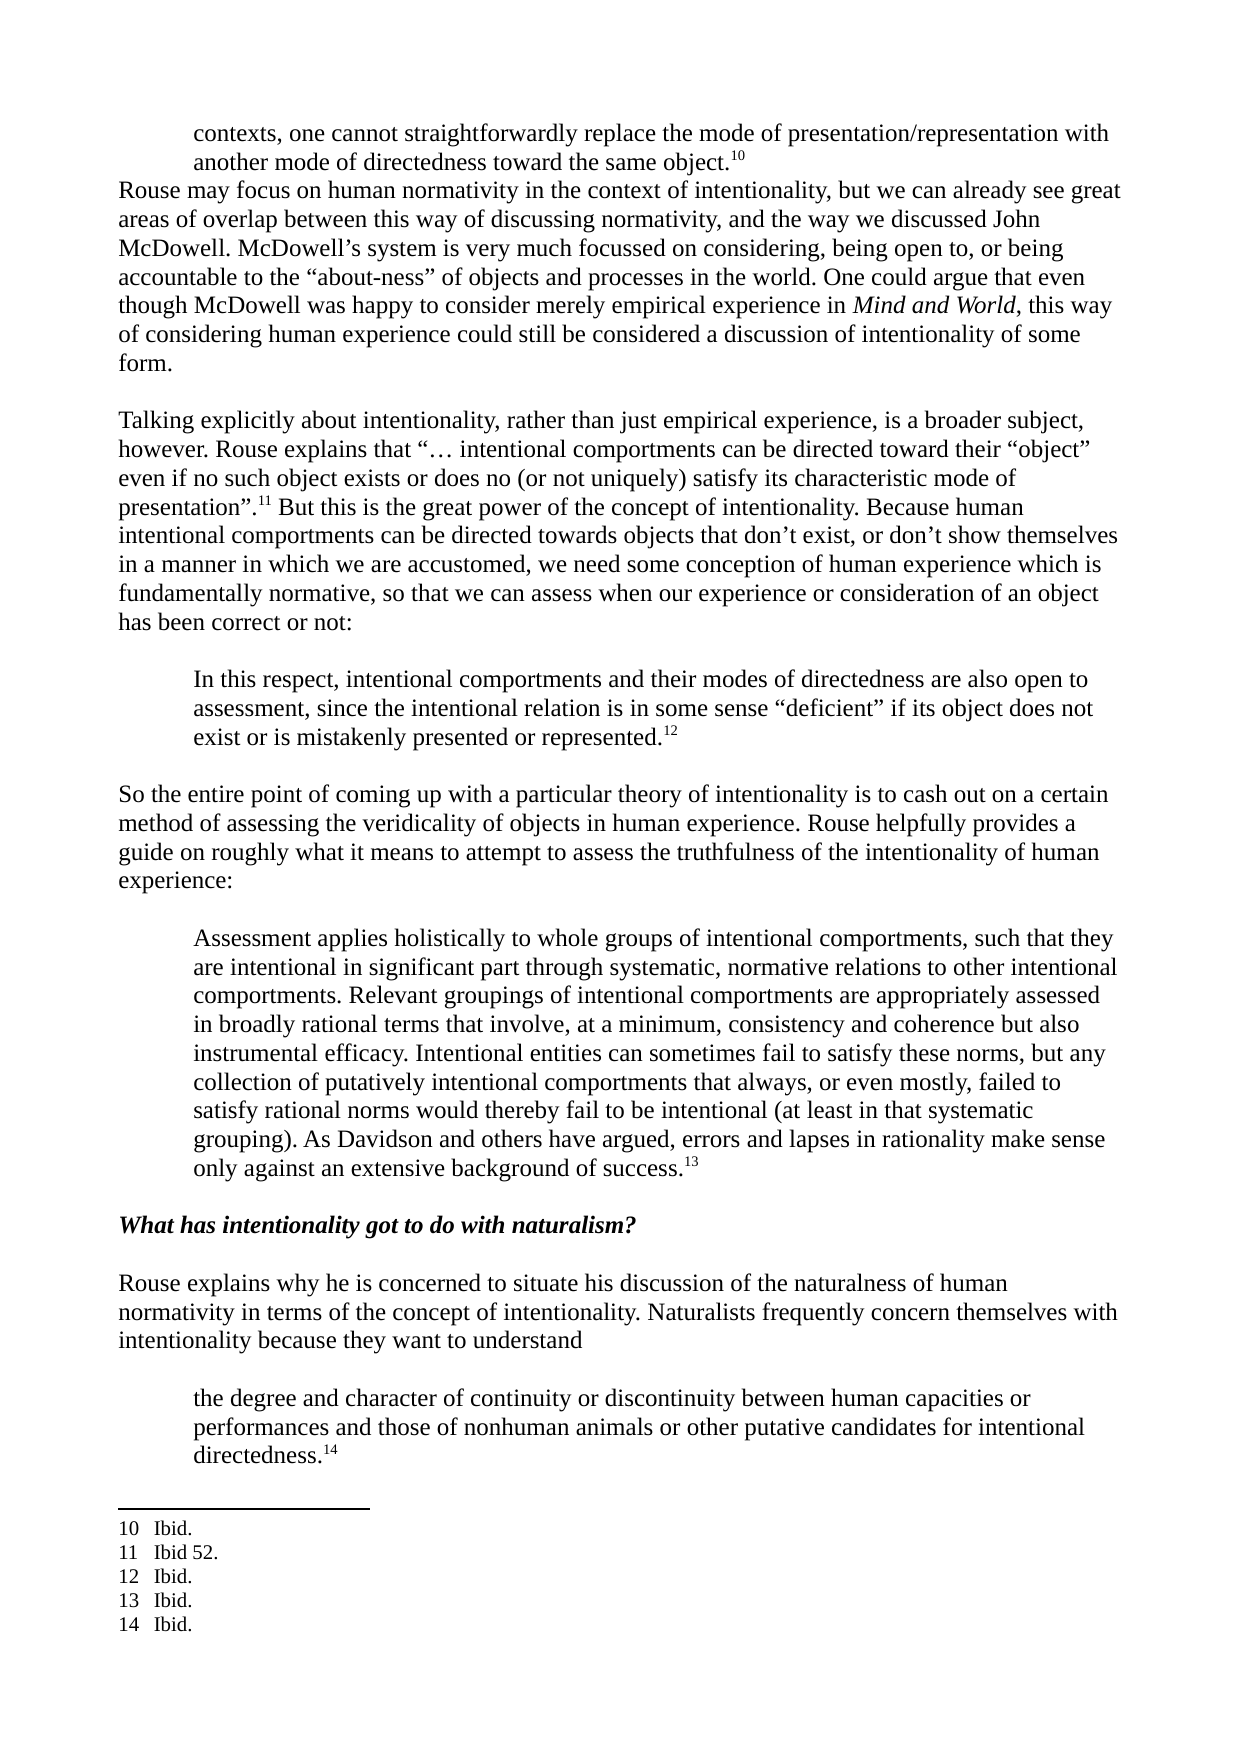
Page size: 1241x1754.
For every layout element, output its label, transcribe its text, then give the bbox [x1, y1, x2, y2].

text Rouse may focus on human normativity in the context of intentionality, but we can already see great areas of overlap between this way of discussing normativity, and the way we discussed John McDowell. McDowell’s system is very much focussed on considering, being open to, or being accountable to the “about-ness” of objects and processes in the world. One could argue that even though McDowell was happy to consider merely empirical experience in Mind and World, this way of considering human experience could still be considered a discussion of intentionality of some form. [118, 176, 1122, 377]
text Ibid 52. [118, 1539, 1122, 1564]
text Ibid. [118, 1588, 1122, 1612]
text the degree and character of continuity or discontinuity between human capacities or performances and those of nonhuman animals or other putative candidates for intentional directedness. [193, 1383, 1122, 1469]
text In this respect, intentional comportments and their modes of directedness are also open to assessment, since the intentional relation is in some sense “deficient” if its object does not exist or is mistakenly presented or represented. [193, 664, 1122, 751]
text Ibid. [118, 1516, 1122, 1539]
text Ibid. [118, 1564, 1122, 1588]
text So the entire point of coming up with a particular theory of intentionality is to cash out on a certain method of assessing the veridicality of objects in human experience. Rouse helpfully provides a guide on roughly what it means to attempt to assess the truthfulness of the intentionality of human experience: [118, 779, 1122, 894]
text Rouse explains why he is concerned to situate his discussion of the naturalness of human normativity in terms of the concept of intentionality. Naturalists frequently concern themselves with intentionality because they want to understand [118, 1268, 1122, 1354]
text Talking explicitly about intentionality, rather than just empirical experience, is a broader subject, however. Rouse explains that “… intentional comportments can be directed toward their “object” even if no such object exists or does no (or not uniquely) satisfy its characteristic mode of presentation”. But this is the great power of the concept of intentionality. Because human intentional comportments can be directed towards objects that don’t exist, or don’t show themselves in a manner in which we are accustomed, we need some conception of human experience which is fundamentally normative, so that we can assess when our experience or consideration of an object has been correct or not: [118, 406, 1122, 636]
text Ibid. [118, 1612, 1122, 1636]
text Assessment applies holistically to whole groups of intentional comportments, such that they are intentional in significant part through systematic, normative relations to other intentional comportments. Relevant groupings of intentional comportments are appropriately assessed in broadly rational terms that involve, at a minimum, consistency and coherence but also instrumental efficacy. Intentional entities can sometimes fail to satisfy these norms, but any collection of putatively intentional comportments that always, or even mostly, failed to satisfy rational norms would thereby fail to be intentional (at least in that systematic grouping). As Davidson and others have argued, errors and lapses in rationality make sense only against an extensive background of success. [193, 923, 1122, 1182]
text What has intentionality got to do with naturalism? [118, 1211, 1122, 1239]
text contexts, one cannot straightforwardly replace the mode of presentation/representation with another mode of directedness toward the same object. [193, 118, 1122, 176]
